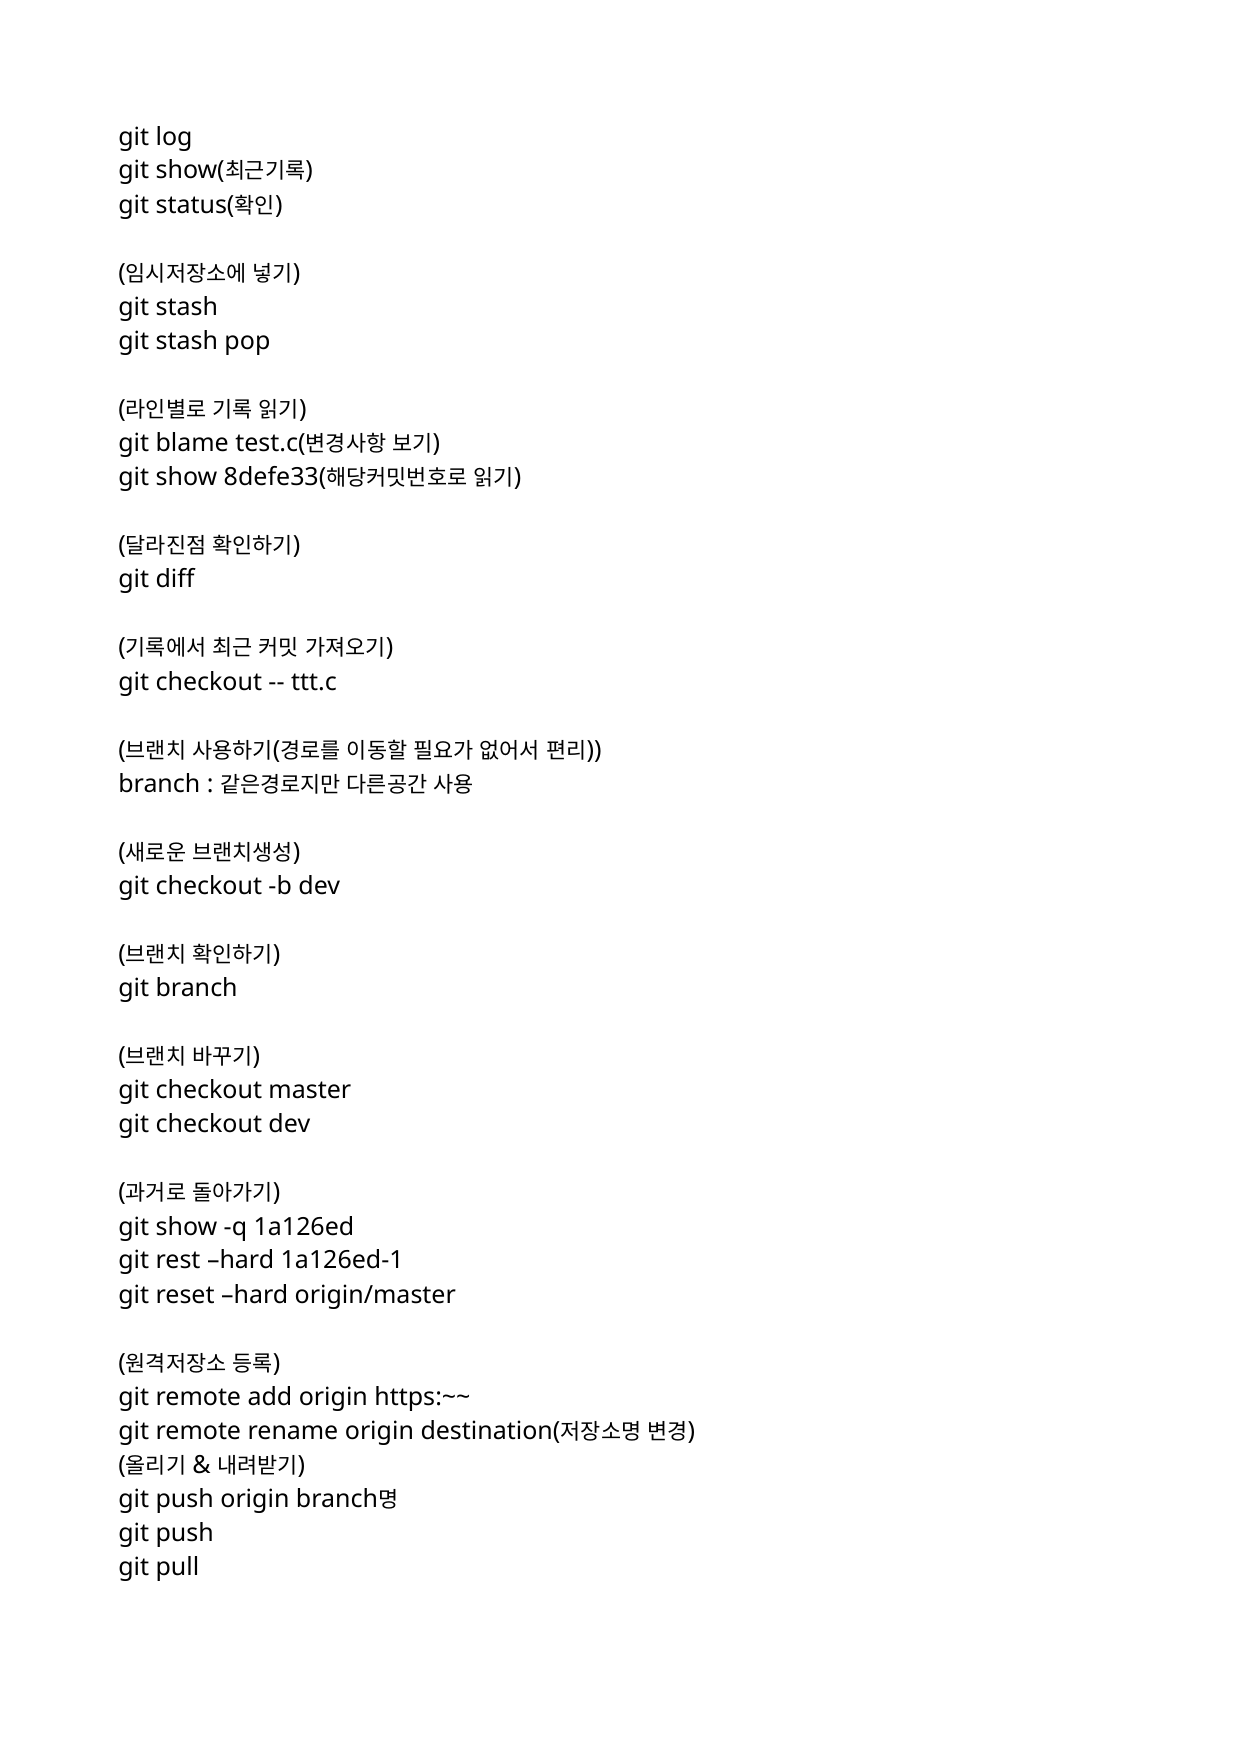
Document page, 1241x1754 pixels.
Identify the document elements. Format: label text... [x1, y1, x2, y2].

text (달라진점 확인하기) [118, 527, 1122, 561]
text git reset –hard origin/master [118, 1276, 1122, 1310]
text git checkout master [118, 1072, 1122, 1106]
text (브랜치 사용하기(경로를 이동할 필요가 없어서 편리)) [118, 731, 1122, 765]
text (임시저장소에 넣기) [118, 254, 1122, 288]
text (라인별로 기록 읽기) [118, 391, 1122, 425]
text git branch [118, 970, 1122, 1004]
text git push origin branch명 [118, 1481, 1122, 1515]
text git show 8defe33(해당커밋번호로 읽기) [118, 459, 1122, 493]
text git stash [118, 288, 1122, 322]
text (기록에서 최근 커밋 가져오기) [118, 629, 1122, 663]
text (브랜치 바꾸기) [118, 1038, 1122, 1072]
text git log [118, 118, 1122, 152]
text git show -q 1a126ed [118, 1208, 1122, 1242]
text git remote add origin https:~~ [118, 1378, 1122, 1412]
text (올리기 & 내려받기) [118, 1447, 1122, 1481]
text (새로운 브랜치생성) [118, 833, 1122, 867]
text git blame test.c(변경사항 보기) [118, 425, 1122, 459]
text git show(최근기록) [118, 152, 1122, 186]
text git rest –hard 1a126ed-1 [118, 1242, 1122, 1276]
text (과거로 돌아가기) [118, 1174, 1122, 1208]
text git checkout dev [118, 1106, 1122, 1140]
text git pull [118, 1549, 1122, 1583]
text (브랜치 확인하기) [118, 936, 1122, 970]
text (원격저장소 등록) [118, 1344, 1122, 1378]
text git remote rename origin destination(저장소명 변경) [118, 1412, 1122, 1447]
text git checkout -- ttt.c [118, 663, 1122, 697]
text git status(확인) [118, 186, 1122, 220]
text branch : 같은경로지만 다른공간 사용 [118, 765, 1122, 799]
text git stash pop [118, 322, 1122, 357]
text git checkout -b dev [118, 867, 1122, 902]
text git push [118, 1515, 1122, 1549]
text git diff [118, 561, 1122, 595]
